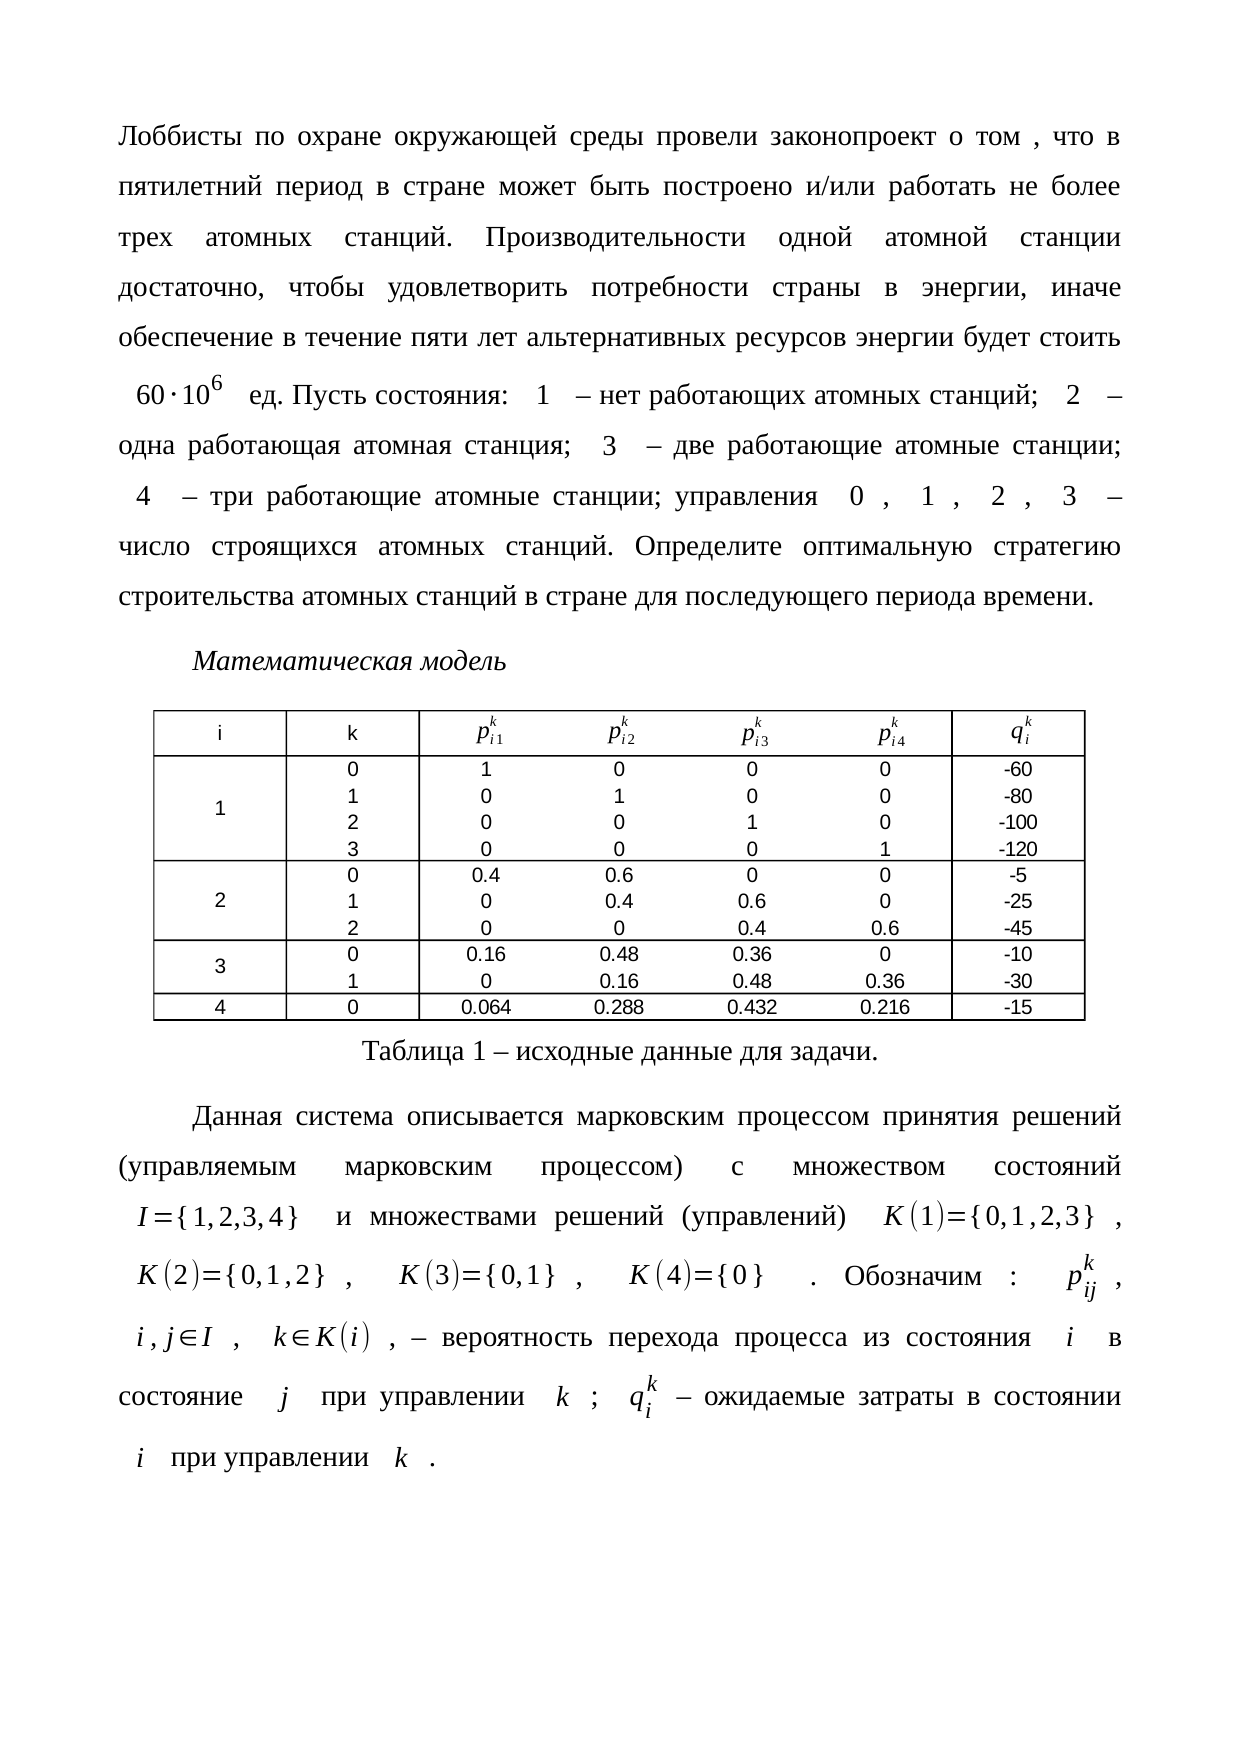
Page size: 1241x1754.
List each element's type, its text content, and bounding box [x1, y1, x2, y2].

list Таблица 1 – исходные данные для задачи. [118, 1033, 1122, 1066]
text Математическая модель [118, 643, 1122, 677]
text Решается вопрос , как много атомных станций строить в стране каждые пять лет. Стоимость строительства атомной станции составляет денежных ед., а обеспечение условий работы и содержание станции в течение пяти лет обходятся в ед . Чтобы построить атомную станцию, требуется пять лет. Если станция работает в течение пятилетнего периода , то к началу следующего периода она будет работать только с вероятностью . Лоббисты по охране окружающей среды провели законопроект о том , что в пятилетний период в стране может быть построено и/или работать не более трех атомных станций. Производительности одной атомной станции достаточно, чтобы удовлетворить потребности страны в энергии, иначе обеспечение в течение пяти лет альтернативных ресурсов энергии будет стоить ед. Пусть состояния: – нет работающих атомных станций; – одна работающая атомная станция; – две работающие атомные станции; – три работающие атомные станции; управления , , , – число строящихся атомных станций. Определите оптимальную стратегию строительства атомных станций в стране для последующего периода времени. [118, 118, 1122, 612]
text Данная система описывается марковским процессом принятия решений (управляемым марковским процессом) с множеством состояний и множествами решений (управлений) , , , . Обозначим : , , , – вероятность перехода процесса из состояния в состояние при управлении ; – ожидаемые затраты в состоянии при управлении . [118, 1098, 1122, 1473]
